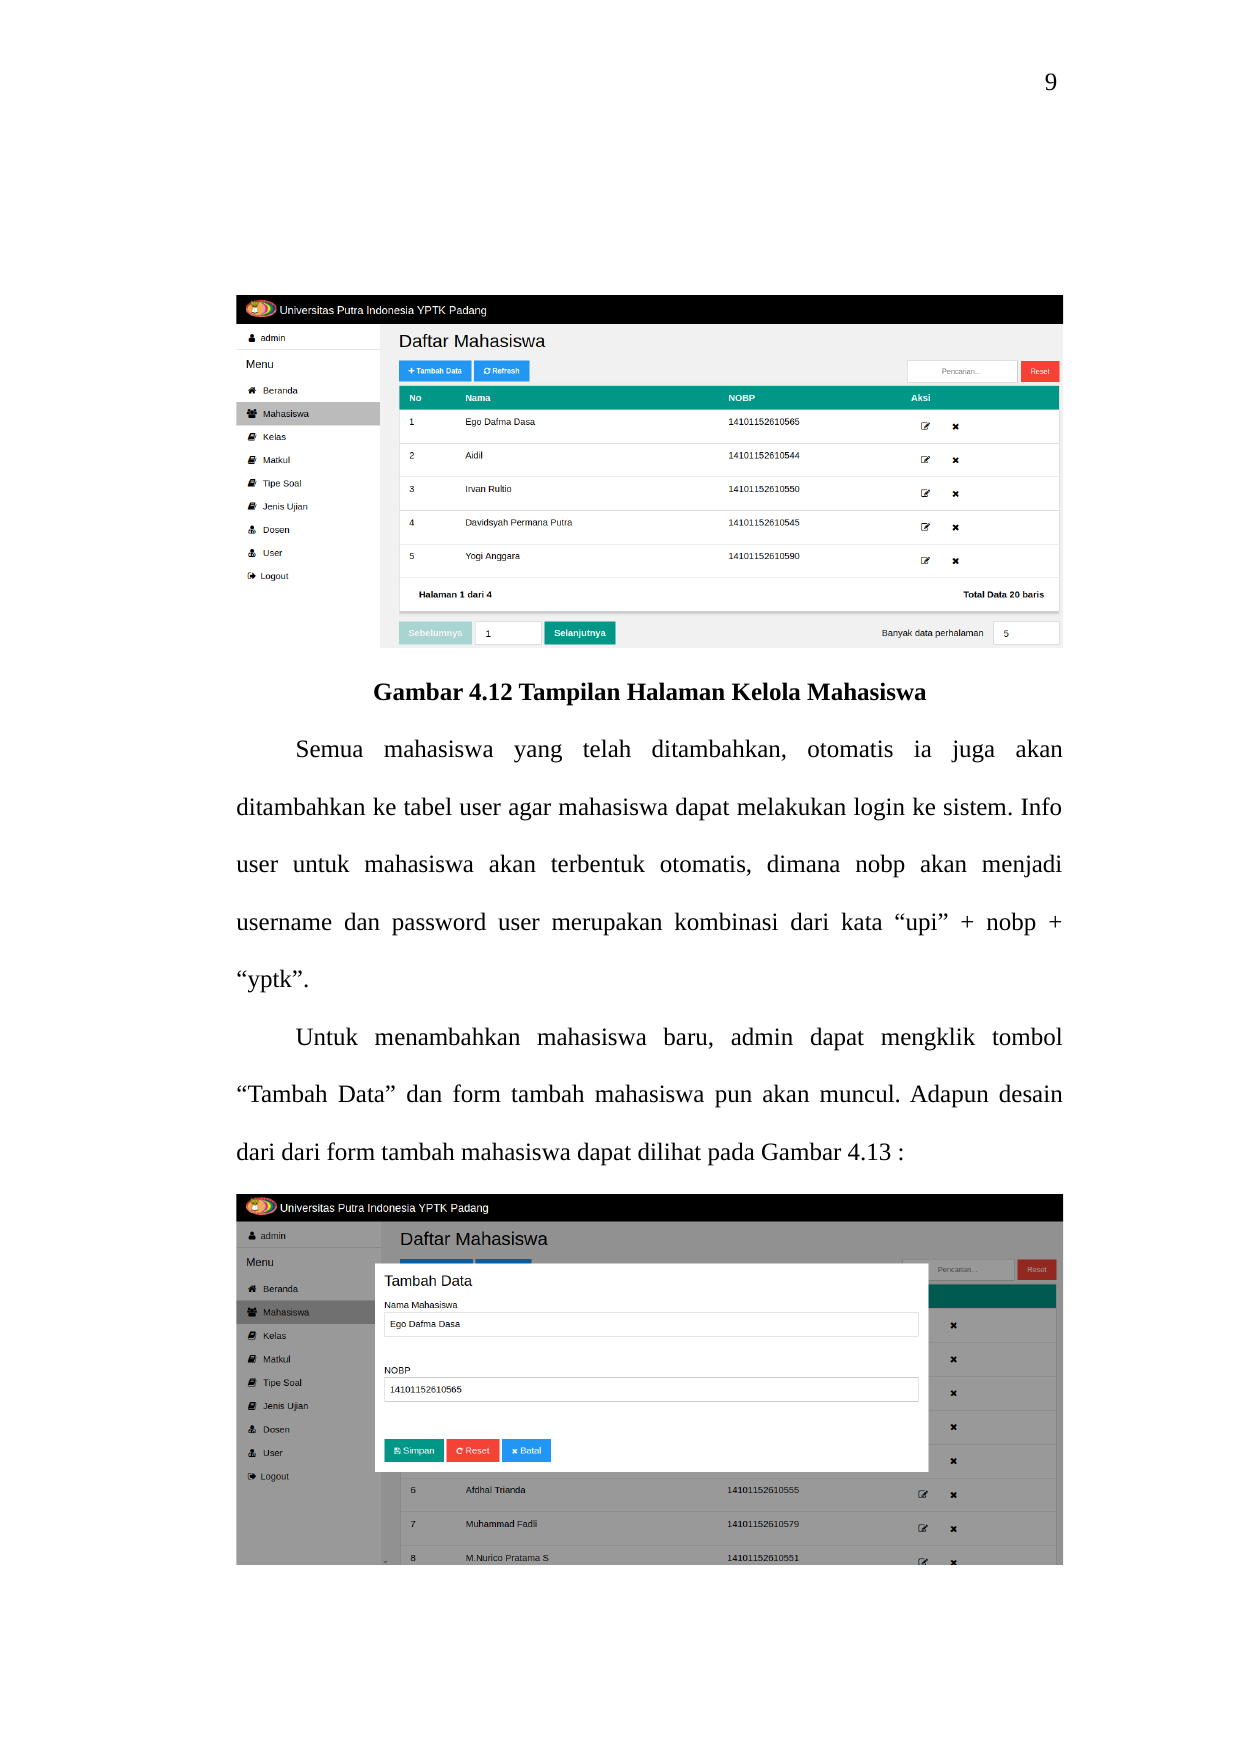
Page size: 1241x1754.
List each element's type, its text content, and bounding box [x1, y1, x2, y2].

picture [236, 1194, 1064, 1565]
text Untuk menambahkan mahasiswa baru, admin dapat mengklik tombol “Tambah Data” dan form tambah mahasiswa pun akan muncul. Adapun desain dari dari form tambah mahasiswa dapat dilihat pada Gambar 4.13 : [236, 1022, 1063, 1165]
text Semua mahasiswa yang telah ditambahkan, otomatis ia juga akan ditambahkan ke tabel user agar mahasiswa dapat melakukan login ke sistem. Info user untuk mahasiswa akan terbentuk otomatis, dimana nobp akan menjadi username dan password user merupakan kombinasi dari kata “upi” + nobp + “yptk”. [236, 734, 1063, 993]
picture [236, 295, 1064, 648]
text Gambar 4.12 Tampilan Halaman Kelola Mahasiswa [236, 648, 1063, 705]
